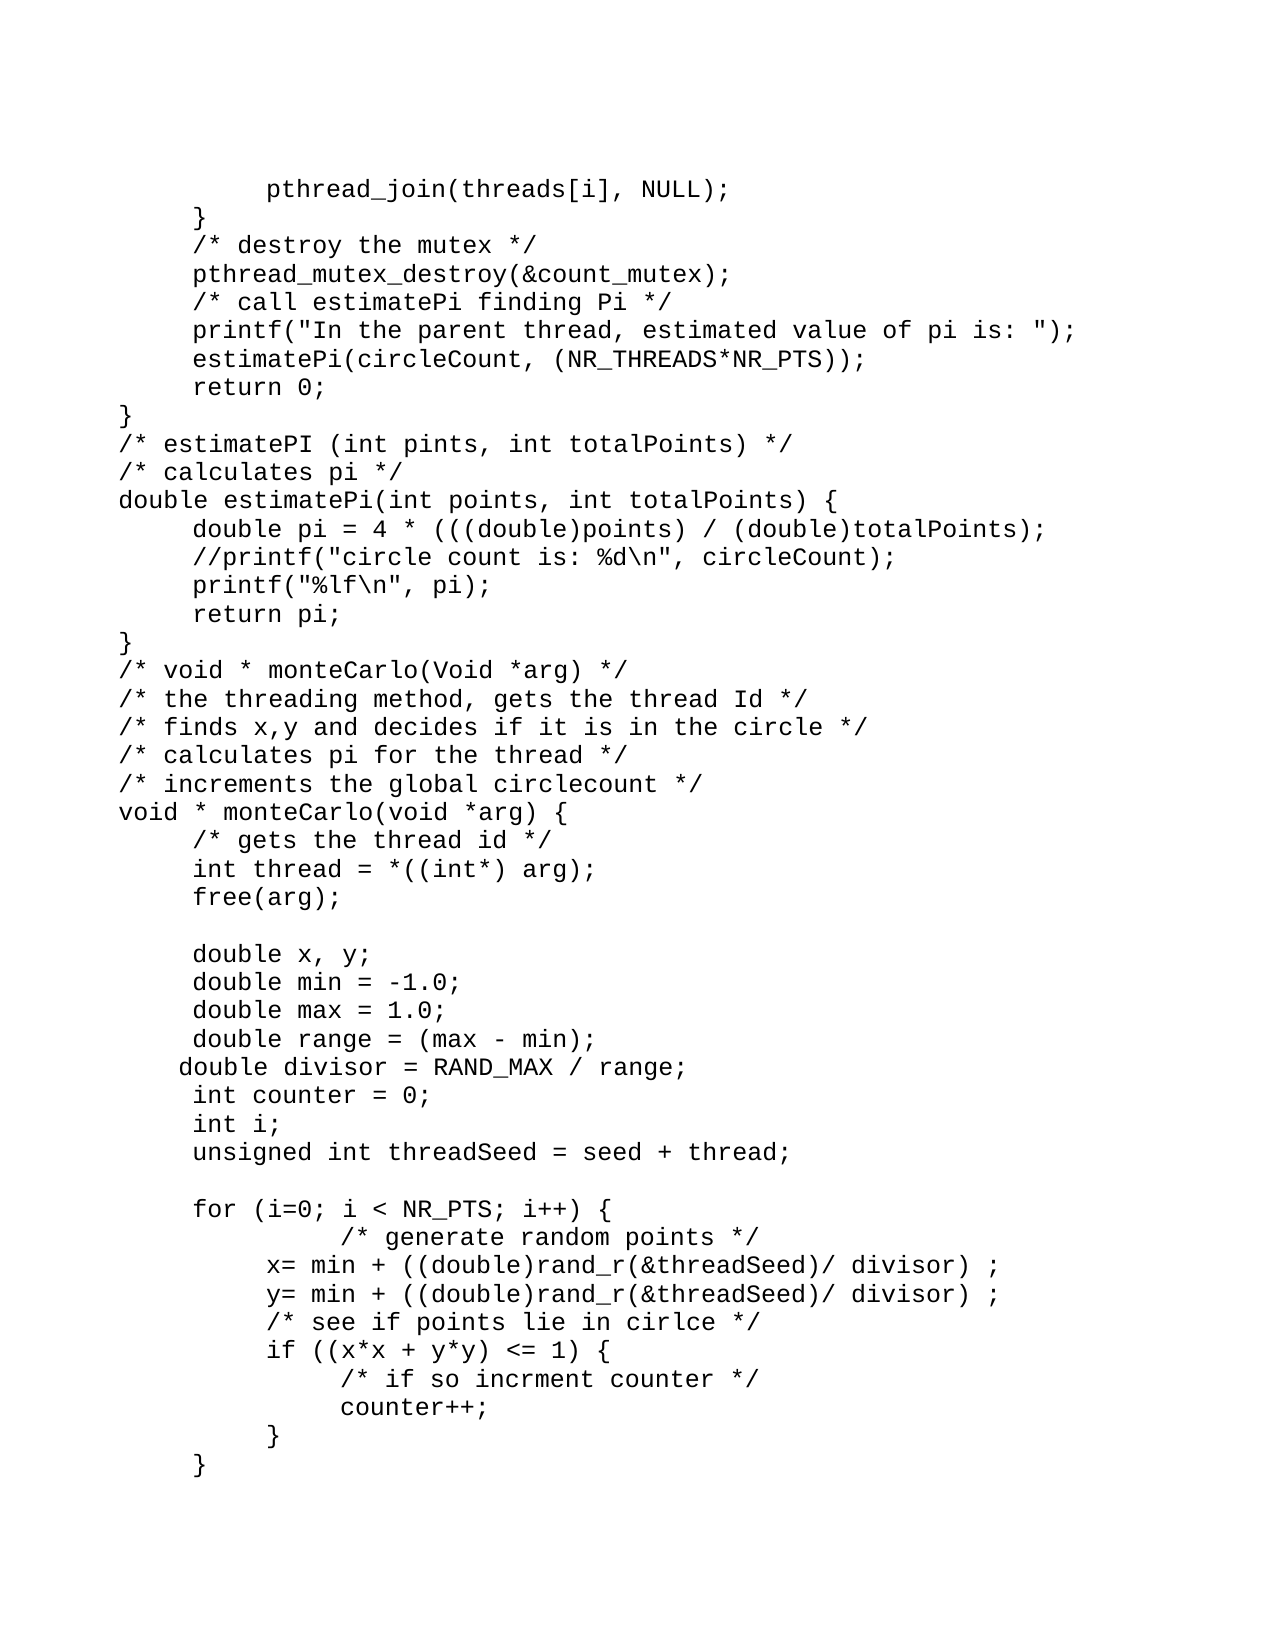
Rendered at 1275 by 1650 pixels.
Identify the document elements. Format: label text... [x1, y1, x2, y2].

text //printf("circle count is: %d\n", circleCount); [118, 545, 1157, 573]
text printf("%lf\n", pi); [118, 573, 1157, 601]
text int counter = 0; [118, 1083, 1157, 1111]
text /* the threading method, gets the thread Id */ [118, 686, 1157, 715]
text /* call estimatePi finding Pi */ [118, 290, 1157, 318]
text free(arg); [118, 885, 1157, 913]
text unsigned int threadSeed = seed + thread; [118, 1140, 1157, 1168]
text /* gets the thread id */ [118, 828, 1157, 856]
text int i; [118, 1111, 1157, 1140]
text /* if so incrment counter */ [118, 1366, 1157, 1395]
text /* finds x,y and decides if it is in the circle */ [118, 715, 1157, 743]
text return 0; [118, 375, 1157, 403]
text /* calculates pi for the thread */ [118, 743, 1157, 771]
text } [118, 205, 1157, 233]
text int thread = *((int*) arg); [118, 856, 1157, 885]
text double estimatePi(int points, int totalPoints) { [118, 488, 1157, 516]
text estimatePi(circleCount, (NR_THREADS*NR_PTS)); [118, 346, 1157, 375]
text x= min + ((double)rand_r(&threadSeed)/ divisor) ; [118, 1253, 1157, 1281]
text } [118, 403, 1157, 431]
text pthread_join(threads[i], NULL); [118, 176, 1157, 205]
text /* see if points lie in cirlce */ [118, 1310, 1157, 1338]
text double range = (max - min); [118, 1026, 1157, 1055]
text printf("In the parent thread, estimated value of pi is: "); [118, 318, 1157, 346]
text pthread_mutex_destroy(&count_mutex); [118, 261, 1157, 290]
text return pi; [118, 601, 1157, 630]
text double x, y; [118, 941, 1157, 970]
text } [118, 1423, 1157, 1451]
text /* generate random points */ [118, 1225, 1157, 1253]
text if ((x*x + y*y) <= 1) { [118, 1338, 1157, 1366]
text y= min + ((double)rand_r(&threadSeed)/ divisor) ; [118, 1281, 1157, 1310]
text /* calculates pi */ [118, 460, 1157, 488]
text double pi = 4 * (((double)points) / (double)totalPoints); [118, 516, 1157, 545]
text /* destroy the mutex */ [118, 233, 1157, 261]
text /* void * monteCarlo(Void *arg) */ [118, 658, 1157, 686]
text void * monteCarlo(void *arg) { [118, 800, 1157, 828]
text double divisor = RAND_MAX / range; [118, 1055, 1157, 1083]
text } [118, 630, 1157, 658]
text double min = -1.0; [118, 970, 1157, 998]
text /* estimatePI (int pints, int totalPoints) */ [118, 431, 1157, 460]
text double max = 1.0; [118, 998, 1157, 1026]
text for (i=0; i < NR_PTS; i++) { [118, 1196, 1157, 1225]
text } [118, 1451, 1157, 1480]
text counter++; [118, 1395, 1157, 1423]
text /* increments the global circlecount */ [118, 771, 1157, 800]
